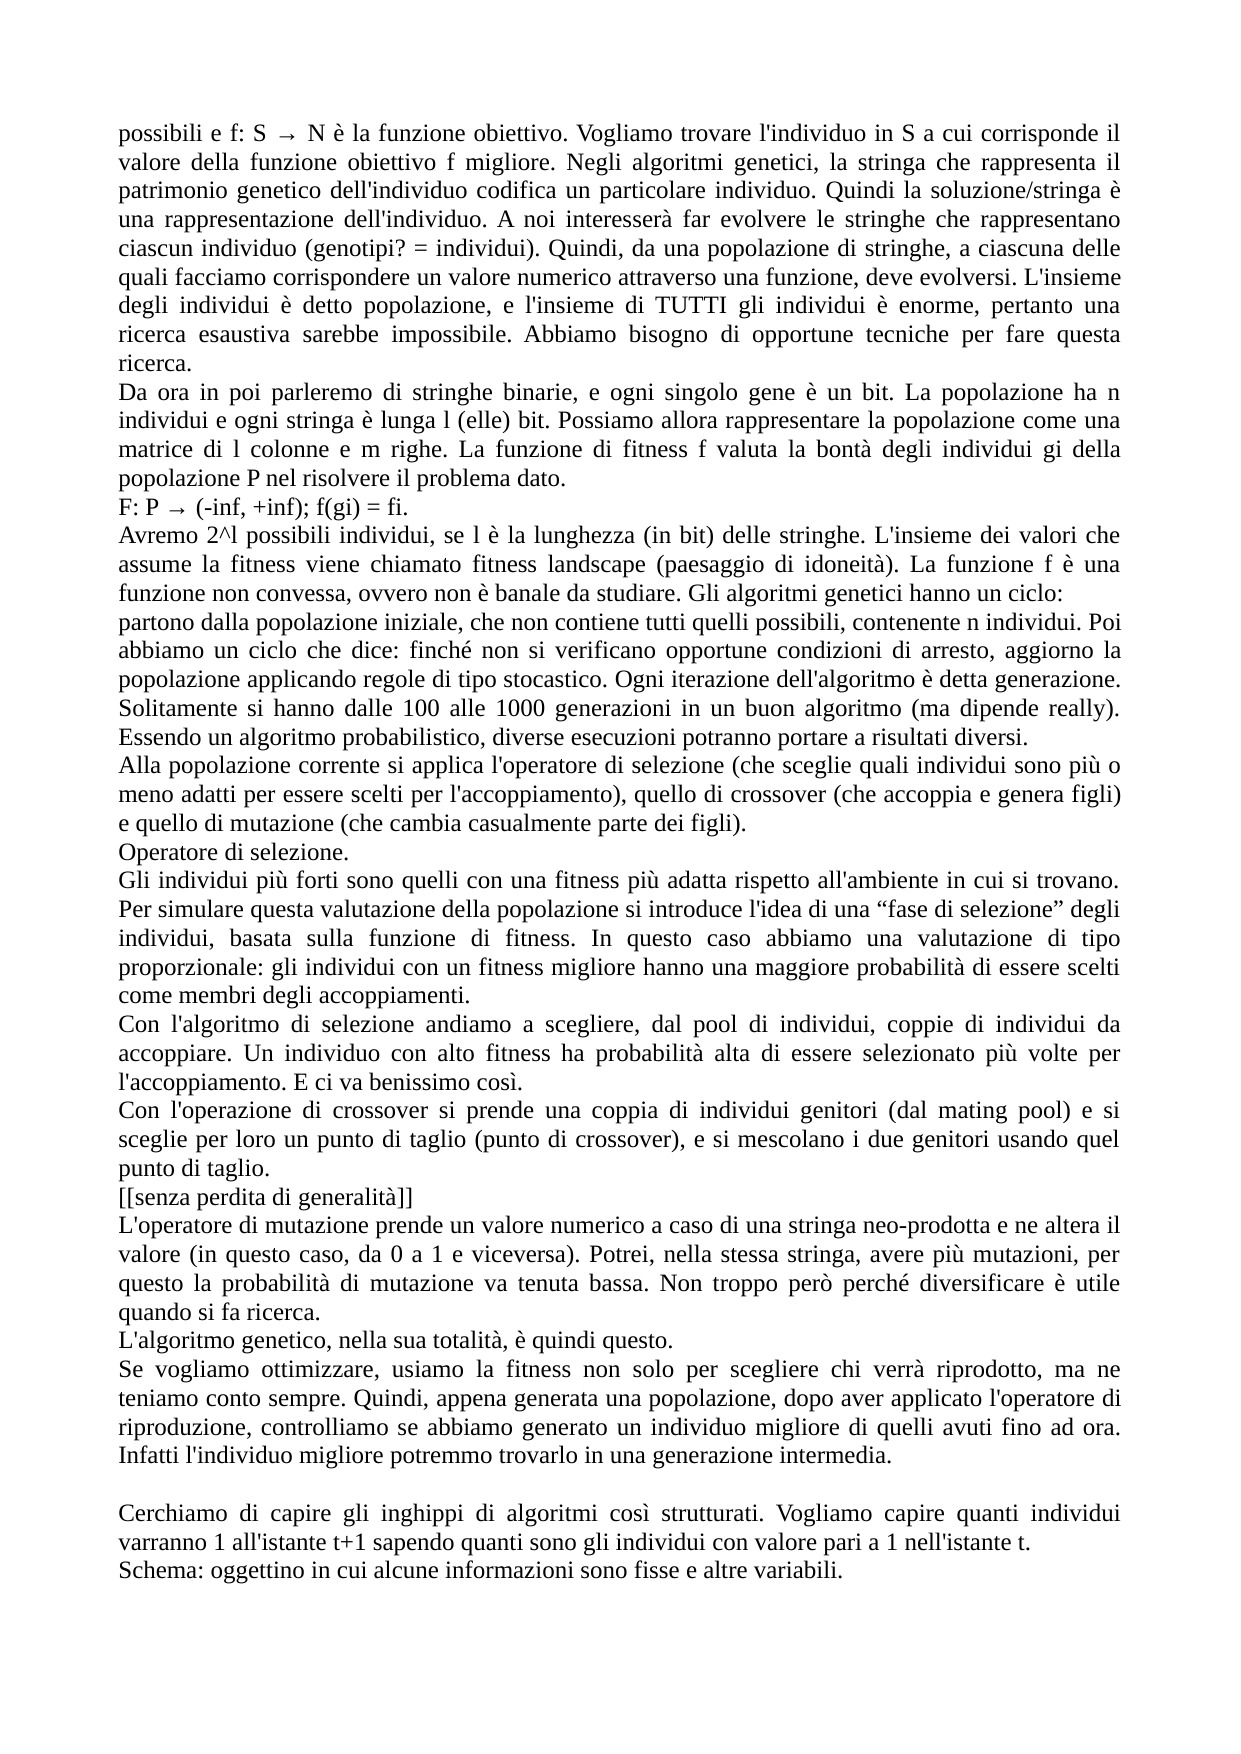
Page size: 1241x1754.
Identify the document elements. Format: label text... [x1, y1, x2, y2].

text L'operatore di mutazione prende un valore numerico a caso di una stringa neo-prodotta e ne altera il valore (in questo caso, da 0 a 1 e viceversa). Potrei, nella stessa stringa, avere più mutazioni, per questo la probabilità di mutazione va tenuta bassa. Non troppo però perché diversificare è utile quando si fa ricerca. [118, 1211, 1122, 1326]
text possibili e f: S → N è la funzione obiettivo. Vogliamo trovare l'individuo in S a cui corrisponde il valore della funzione obiettivo f migliore. Negli algoritmi genetici, la stringa che rappresenta il patrimonio genetico dell'individuo codifica un particolare individuo. Quindi la soluzione/stringa è una rappresentazione dell'individuo. A noi interesserà far evolvere le stringhe che rappresentano ciascun individuo (genotipi? = individui). Quindi, da una popolazione di stringhe, a ciascuna delle quali facciamo corrispondere un valore numerico attraverso una funzione, deve evolversi. L'insieme degli individui è detto popolazione, e l'insieme di TUTTI gli individui è enorme, pertanto una ricerca esaustiva sarebbe impossibile. Abbiamo bisogno di opportune tecniche per fare questa ricerca. [118, 118, 1122, 377]
text [[senza perdita di generalità]] [118, 1182, 1122, 1211]
text Con l'algoritmo di selezione andiamo a scegliere, dal pool di individui, coppie di individui da accoppiare. Un individuo con alto fitness ha probabilità alta di essere selezionato più volte per l'accoppiamento. E ci va benissimo così. [118, 1009, 1122, 1096]
text Avremo 2^l possibili individui, se l è la lunghezza (in bit) delle stringhe. L'insieme dei valori che assume la fitness viene chiamato fitness landscape (paesaggio di idoneità). La funzione f è una funzione non convessa, ovvero non è banale da studiare. Gli algoritmi genetici hanno un ciclo: [118, 521, 1122, 607]
text L'algoritmo genetico, nella sua totalità, è quindi questo. [118, 1326, 1122, 1354]
text Operatore di selezione. [118, 837, 1122, 866]
text partono dalla popolazione iniziale, che non contiene tutti quelli possibili, contenente n individui. Poi abbiamo un ciclo che dice: finché non si verificano opportune condizioni di arresto, aggiorno la popolazione applicando regole di tipo stocastico. Ogni iterazione dell'algoritmo è detta generazione. Solitamente si hanno dalle 100 alle 1000 generazioni in un buon algoritmo (ma dipende really). Essendo un algoritmo probabilistico, diverse esecuzioni potranno portare a risultati diversi. [118, 607, 1122, 751]
text Cerchiamo di capire gli inghippi di algoritmi così strutturati. Vogliamo capire quanti individui varranno 1 all'istante t+1 sapendo quanti sono gli individui con valore pari a 1 nell'istante t. [118, 1498, 1122, 1556]
text Da ora in poi parleremo di stringhe binarie, e ogni singolo gene è un bit. La popolazione ha n individui e ogni stringa è lunga l (elle) bit. Possiamo allora rappresentare la popolazione come una matrice di l colonne e m righe. La funzione di fitness f valuta la bontà degli individui gi della popolazione P nel risolvere il problema dato. [118, 377, 1122, 492]
text Se vogliamo ottimizzare, usiamo la fitness non solo per scegliere chi verrà riprodotto, ma ne teniamo conto sempre. Quindi, appena generata una popolazione, dopo aver applicato l'operatore di riproduzione, controlliamo se abbiamo generato un individuo migliore di quelli avuti fino ad ora. Infatti l'individuo migliore potremmo trovarlo in una generazione intermedia. [118, 1354, 1122, 1469]
text Schema: oggettino in cui alcune informazioni sono fisse e altre variabili. [118, 1556, 1122, 1584]
text F: P → (-inf, +inf); f(gi) = fi. [118, 492, 1122, 521]
text Con l'operazione di crossover si prende una coppia di individui genitori (dal mating pool) e si sceglie per loro un punto di taglio (punto di crossover), e si mescolano i due genitori usando quel punto di taglio. [118, 1096, 1122, 1182]
text Alla popolazione corrente si applica l'operatore di selezione (che sceglie quali individui sono più o meno adatti per essere scelti per l'accoppiamento), quello di crossover (che accoppia e genera figli) e quello di mutazione (che cambia casualmente parte dei figli). [118, 751, 1122, 837]
text Gli individui più forti sono quelli con una fitness più adatta rispetto all'ambiente in cui si trovano. Per simulare questa valutazione della popolazione si introduce l'idea di una “fase di selezione” degli individui, basata sulla funzione di fitness. In questo caso abbiamo una valutazione di tipo proporzionale: gli individui con un fitness migliore hanno una maggiore probabilità di essere scelti come membri degli accoppiamenti. [118, 866, 1122, 1009]
